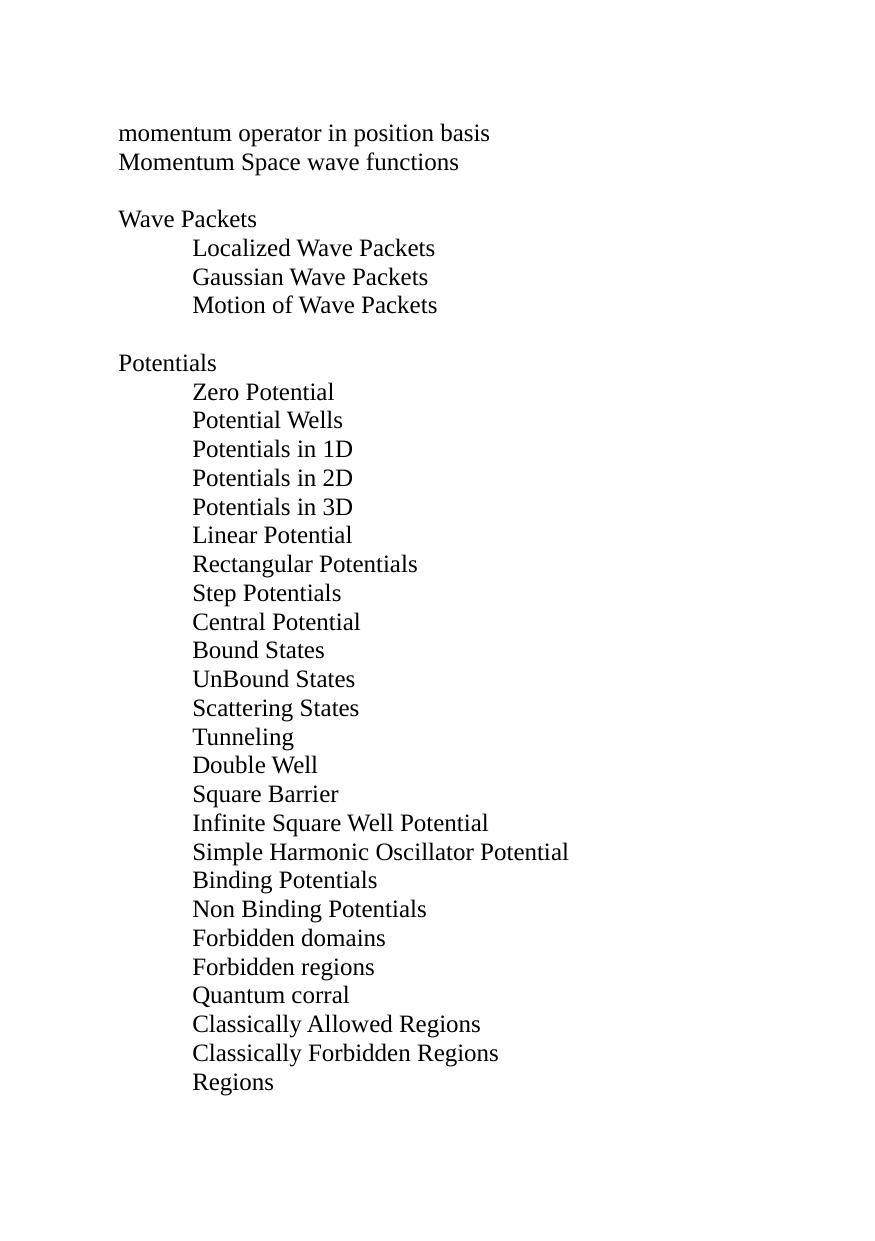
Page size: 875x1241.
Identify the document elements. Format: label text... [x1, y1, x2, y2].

text Regions [118, 1067, 756, 1096]
text Step Potentials [118, 578, 756, 607]
text Potentials in 1D [118, 434, 756, 463]
text Potential Wells [118, 406, 756, 434]
text Forbidden regions [118, 952, 756, 981]
text Binding Potentials [118, 866, 756, 894]
text Wave Packets [118, 204, 756, 233]
text Bound States [118, 636, 756, 664]
text Potentials [118, 348, 756, 377]
text UnBound States [118, 664, 756, 693]
text Scattering States [118, 693, 756, 722]
text Localized Wave Packets [118, 233, 756, 262]
text Non Binding Potentials [118, 894, 756, 923]
text Double Well [118, 751, 756, 779]
text Rectangular Potentials [118, 549, 756, 578]
text Motion of Wave Packets [118, 291, 756, 319]
text Zero Potential [118, 377, 756, 406]
text Linear Potential [118, 521, 756, 549]
text Momentum Space wave functions [118, 147, 756, 176]
text Potentials in 2D [118, 463, 756, 492]
text Tunneling [118, 722, 756, 751]
text Classically Forbidden Regions [118, 1038, 756, 1067]
text Infinite Square Well Potential [118, 808, 756, 837]
text Forbidden domains [118, 923, 756, 952]
text Square Barrier [118, 779, 756, 808]
text Potentials in 3D [118, 492, 756, 521]
text Simple Harmonic Oscillator Potential [118, 837, 756, 866]
text Central Potential [118, 607, 756, 636]
text Quantum corral [118, 981, 756, 1009]
text Gaussian Wave Packets [118, 262, 756, 291]
text Classically Allowed Regions [118, 1009, 756, 1038]
text momentum operator in position basis [118, 118, 756, 147]
